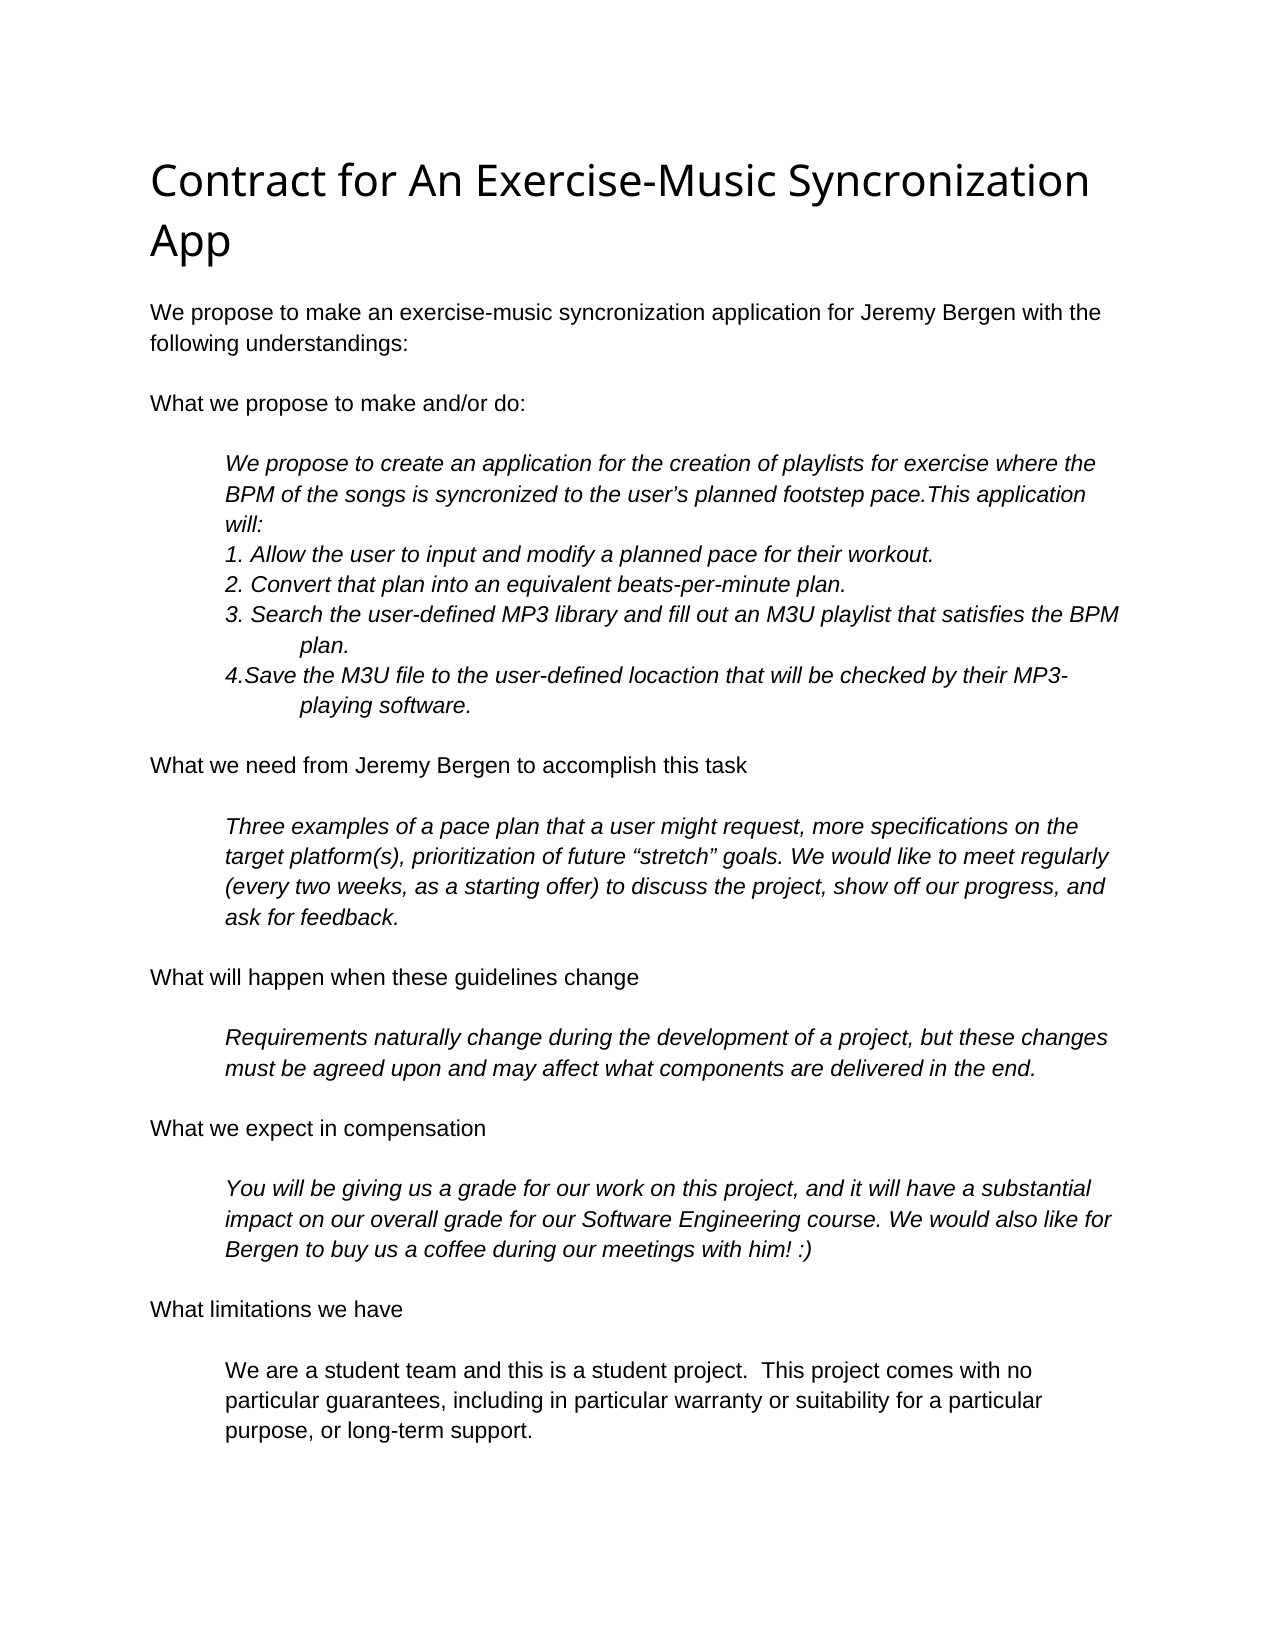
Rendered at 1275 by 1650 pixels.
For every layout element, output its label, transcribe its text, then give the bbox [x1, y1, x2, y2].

text 2. Convert that plan into an equivalent beats-per-minute plan. [150, 571, 1125, 598]
text What limitations we have [150, 1296, 1125, 1323]
title Contract for An Exercise-Music Syncronization App [150, 150, 1125, 269]
text What we expect in compensation [150, 1115, 1125, 1141]
text 1. Allow the user to input and modify a planned pace for their workout. [150, 541, 1125, 567]
text What will happen when these guidelines change [150, 964, 1125, 990]
text Three examples of a pace plan that a user might request, more specifications on the target platform(s), prioritization of future “stretch” goals. We would like to meet regularly (every two weeks, as a starting offer) to discuss the project, show off our progress, and ask for feedback. [225, 813, 1125, 930]
text What we propose to make and/or do: [150, 390, 1125, 416]
text We propose to make an exercise-music syncronization application for Jeremy Bergen with the following understandings: [150, 299, 1125, 356]
text You will be giving us a grade for our work on this project, and it will have a substantial impact on our overall grade for our Software Engineering course. We would also like for Bergen to buy us a coffee during our meetings with him! :) [225, 1175, 1125, 1262]
text 3. Search the user-defined MP3 library and fill out an M3U playlist that satisfies the BPM plan. [150, 601, 1125, 658]
text We are a student team and this is a student project. This project comes with no particular guarantees, including in particular warranty or suitability for a particular purpose, or long-term support. [225, 1357, 1125, 1443]
text 4.Save the M3U file to the user-defined locaction that will be checked by their MP3- playing software. [150, 662, 1125, 718]
text Requirements naturally change during the development of a project, but these changes must be agreed upon and may affect what components are delivered in the end. [225, 1024, 1125, 1081]
text What we need from Jeremy Bergen to accomplish this task [150, 752, 1125, 779]
text We propose to create an application for the creation of playlists for exercise where the BPM of the songs is syncronized to the user’s planned footstep pace.This application will: [150, 450, 1125, 537]
